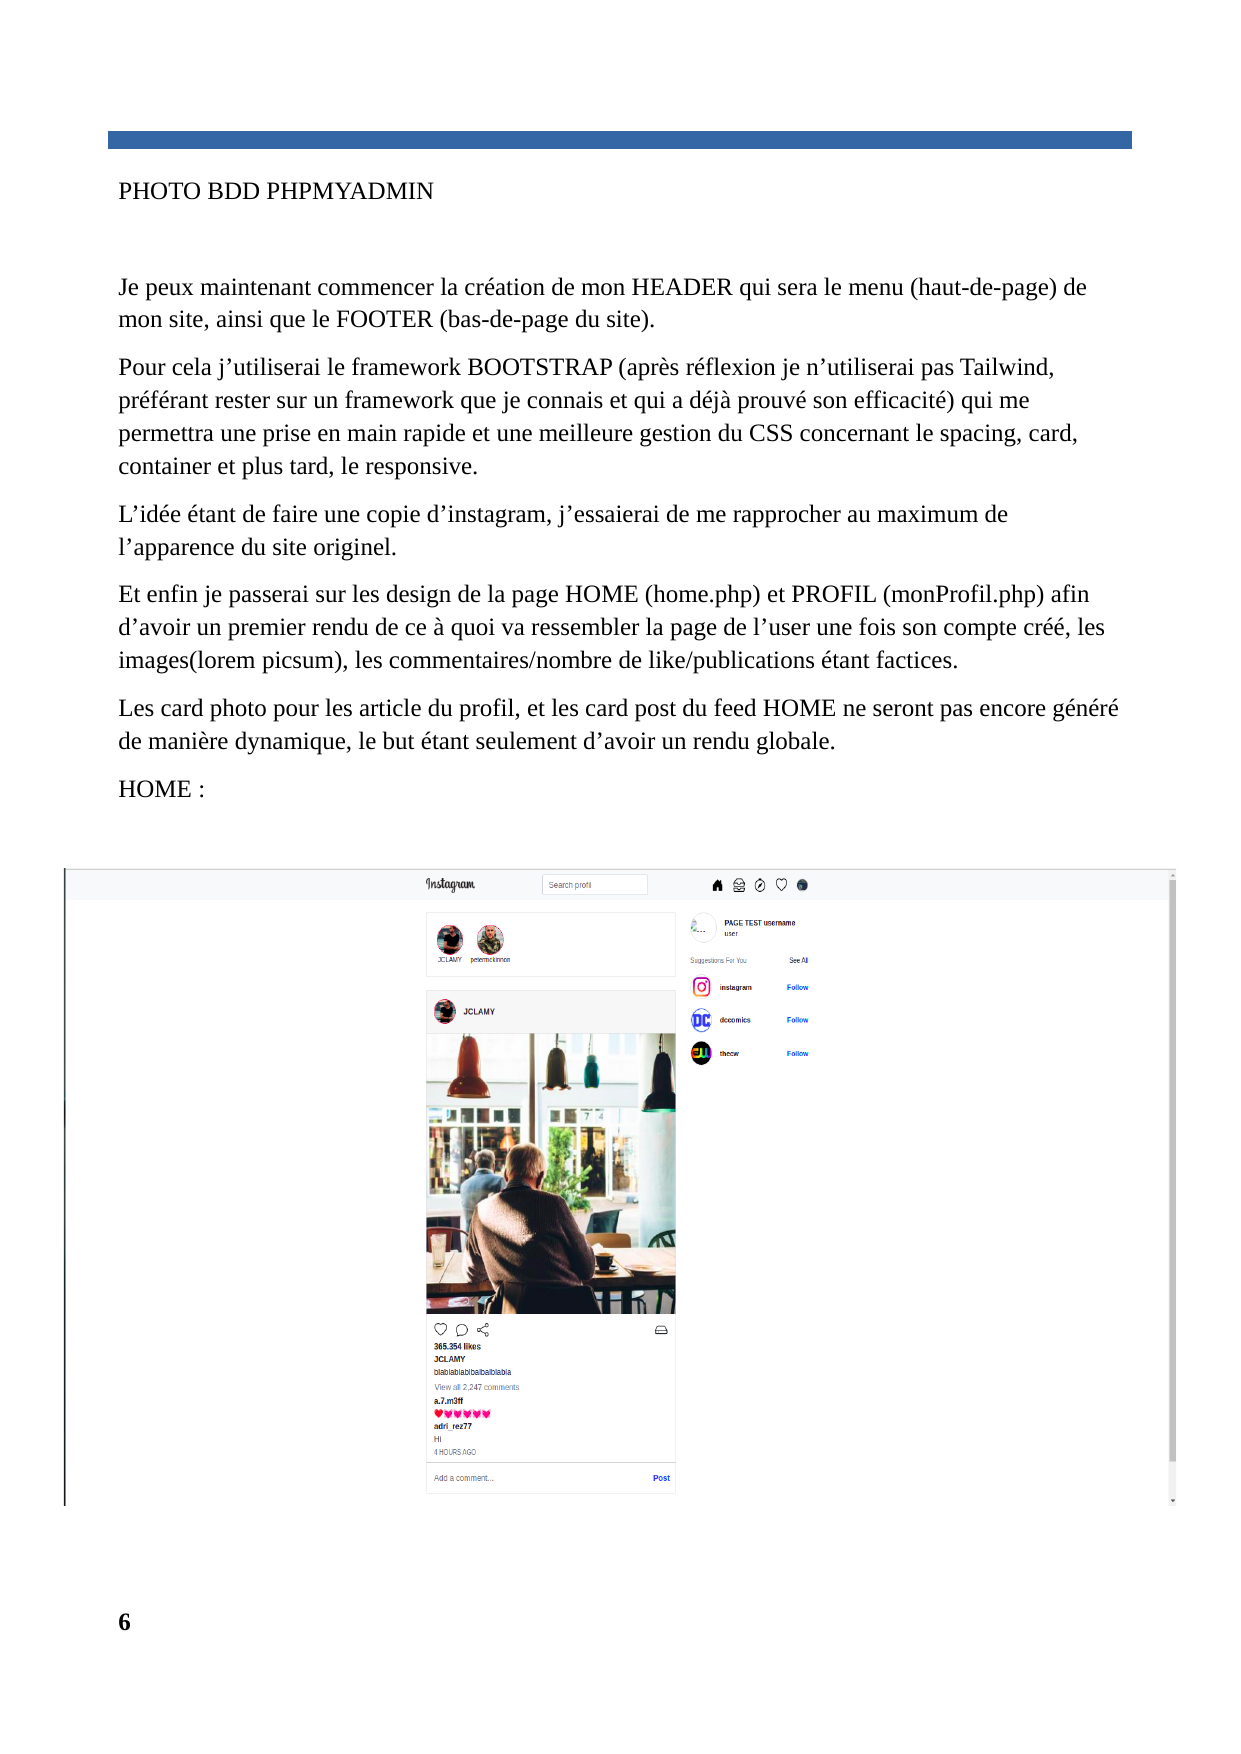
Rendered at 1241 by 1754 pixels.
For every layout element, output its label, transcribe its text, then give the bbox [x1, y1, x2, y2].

text L’idée étant de faire une copie d’instagram, j’essaierai de me rapprocher au maximum de l’apparence du site originel. [118, 499, 1122, 561]
text Je peux maintenant commencer la création de mon HEADER qui sera le menu (haut-de-page) de mon site, ainsi que le FOOTER (bas-de-page du site). [118, 272, 1122, 333]
text HOME : [118, 774, 1122, 802]
picture [63, 868, 1177, 1506]
text Pour cela j’utiliserai le framework BOOTSTRAP (après réflexion je n’utiliserai pas Tailwind, préférant rester sur un framework que je connais et qui a déjà prouvé son efficacité) qui me permettra une prise en main rapide et une meilleure gestion du CSS concernant le spacing, card, container et plus tard, le responsive. [118, 352, 1122, 480]
text Et enfin je passerai sur les design de la page HOME (home.php) et PROFIL (monProfil.php) afin d’avoir un premier rendu de ce à quoi va ressembler la page de l’user une fois son compte créé, les images(lorem picsum), les commentaires/nombre de like/publications étant factices. [118, 579, 1122, 674]
text Les card photo pour les article du profil, et les card post du feed HOME ne seront pas encore généré de manière dynamique, le but étant seulement d’avoir un rendu globale. [118, 693, 1122, 755]
text PHOTO BDD PHPMYADMIN [118, 176, 1122, 205]
